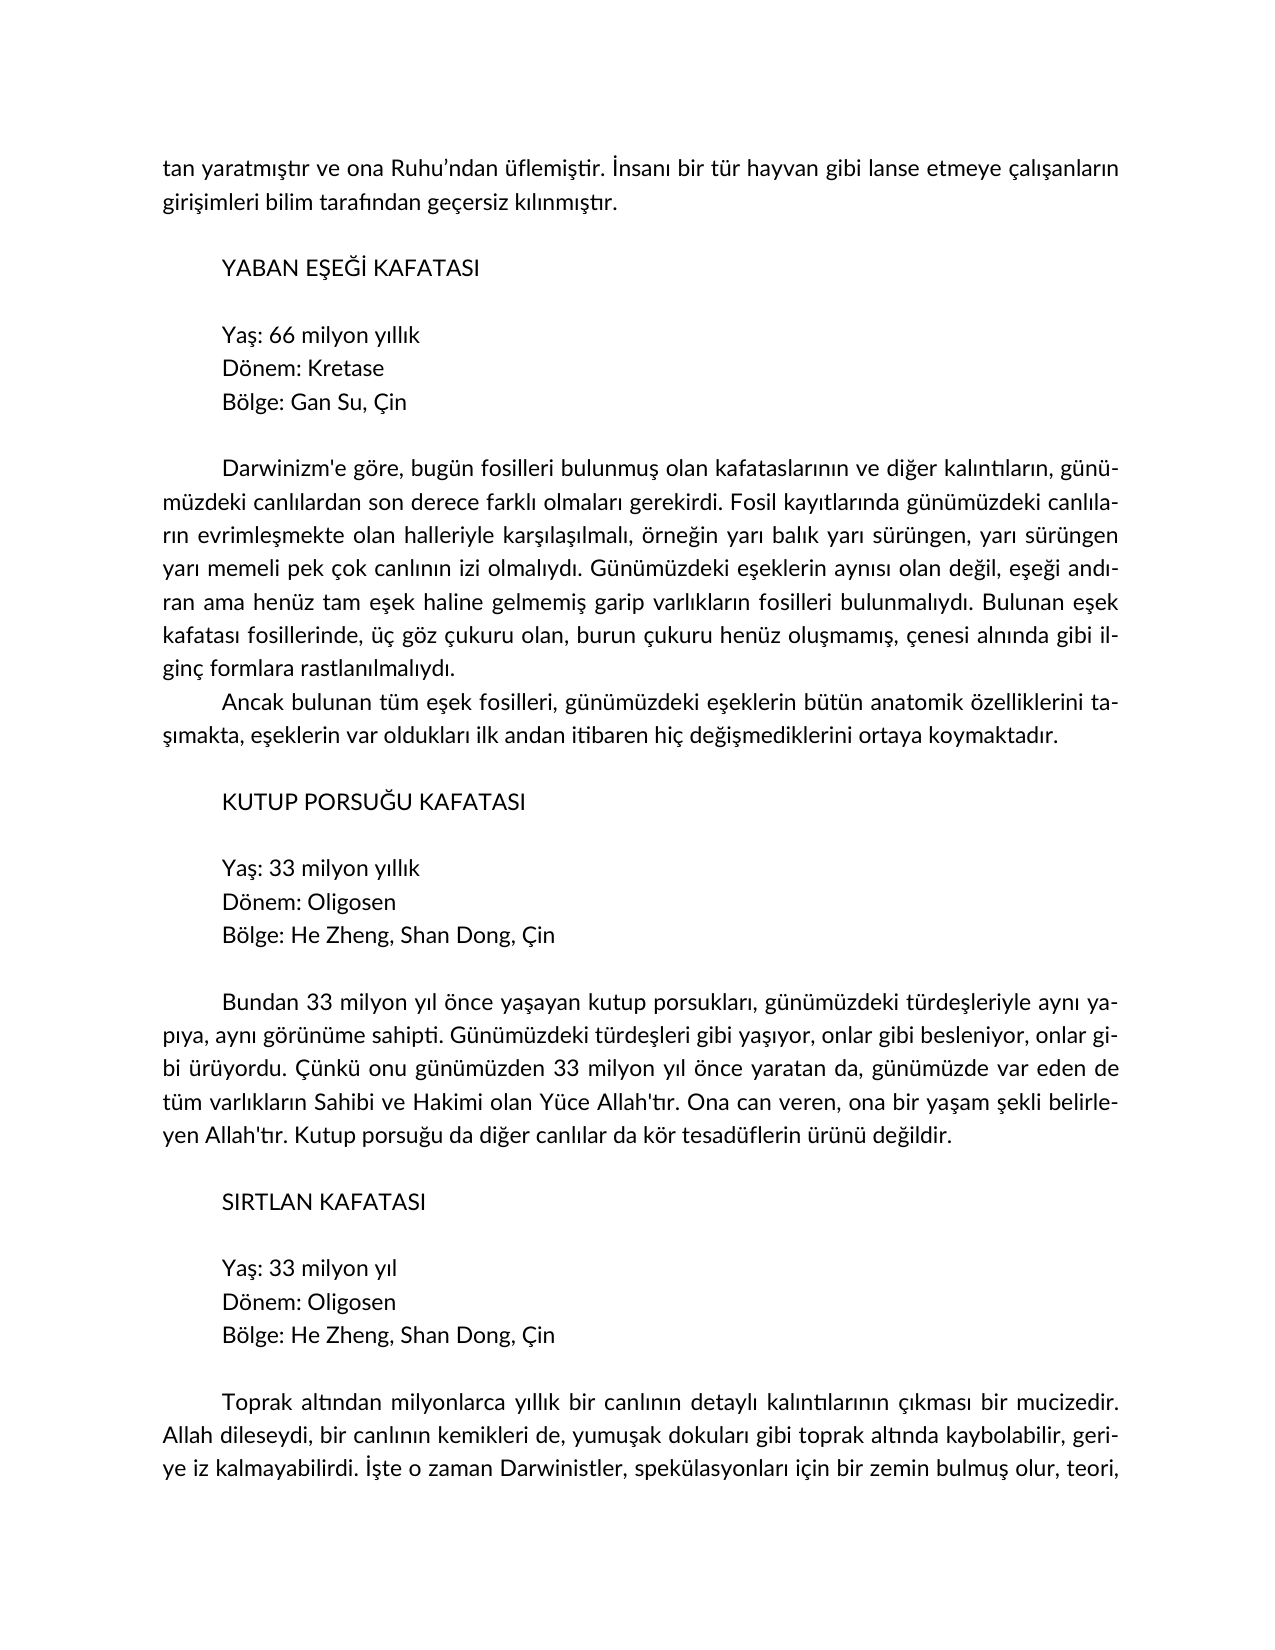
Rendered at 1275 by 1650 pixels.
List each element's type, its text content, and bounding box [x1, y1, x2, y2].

text Bun­dan 33 mil­yon yıl ön­ce ya­şa­yan ku­tup por­suk­la­rı, gü­nü­müz­de­ki tür­deş­le­riy­le ay­nı ya­pı­ya, ay­nı gö­rü­nü­me sa­hip­ti. Gü­nü­müz­de­ki tür­deş­le­ri gi­bi ya­şı­yor, on­lar gi­bi bes­le­ni­yor, on­lar gi­bi ürü­yor­du. Çün­kü onu gü­nü­müz­den 33 mil­yon yıl ön­ce ya­ra­tan da, gü­nü­müz­de var eden de tüm var­lık­la­rın Sa­hi­bi ve Ha­ki­mi olan Yü­ce Al­lah'tır. Ona can ve­ren, ona bir ya­şam şek­li be­lir­le­yen Al­lah'tır. Ku­tup por­su­ğu da di­ğer can­lı­lar da kör te­sa­düf­le­rin ürü­nü de­ğil­dir. [162, 983, 1119, 1150]
text SIRT­LAN KA­FA­TA­SI [162, 1183, 1119, 1217]
text tan ya­rat­mış­tır ve ona Ru­hu’ndan üf­le­miş­tir. İn­sa­nı bir tür hay­van gi­bi lan­se et­me­ye ça­lı­şan­la­rın gi­ri­şim­le­ri bi­lim ta­ra­fın­dan ge­çer­siz kı­lın­mış­tır. [162, 150, 1119, 217]
text YA­BAN EŞE­Ğİ KA­FA­TA­SI [162, 250, 1119, 283]
text Böl­ge: Gan Su, Çin [162, 383, 1119, 417]
text Yaş: 33 mil­yon yıl [162, 1250, 1119, 1283]
text Böl­ge: He Zheng, Shan Dong, Çin [162, 917, 1119, 950]
text Dar­wi­nizm'e gö­re, bu­gün fo­sil­le­ri bu­lun­muş olan ka­fa­tas­la­rı­nın ve di­ğer ka­lın­tı­la­rın, gü­nü­müz­de­ki can­lı­lar­dan son de­re­ce fark­lı ol­ma­la­rı ge­re­kir­di. Fo­sil ka­yıt­la­rın­da gü­nü­müz­de­ki can­lı­la­rın ev­rim­leş­mek­te olan hal­le­riy­le kar­şı­la­şıl­ma­lı, ör­ne­ğin ya­rı ba­lık ya­rı sü­rün­gen, ya­rı sü­rün­gen ya­rı me­me­li pek çok can­lı­nın izi ol­ma­lıy­dı. Gü­nü­müz­de­ki eşek­le­rin ay­nı­sı olan de­ğil, eşe­ği an­dı­ran ama he­nüz tam eşek ha­li­ne gel­me­miş ga­rip var­lık­la­rın fo­sil­le­ri bu­lun­ma­lıy­dı. Bu­lu­nan eşek ka­fa­ta­sı fo­sil­le­rin­de, üç göz çu­ku­ru olan, bu­run çu­ku­ru he­nüz oluş­ma­mış, çe­ne­si al­nın­da gi­bi il­ginç form­la­ra rast­la­nıl­ma­lıy­dı. [162, 450, 1119, 683]
text Top­rak al­tın­dan mil­yon­lar­ca yıl­lık bir can­lı­nın de­tay­lı ka­lın­tı­la­rı­nın çık­ma­sı bir mu­ci­ze­dir. Al­lah di­le­sey­di, bir can­lı­nın ke­mik­le­ri de, yu­mu­şak do­ku­la­rı gi­bi top­rak al­tın­da kay­bo­la­bi­lir, ge­ri­ye iz kal­ma­ya­bi­lir­di. İş­te o za­man Dar­wi­nist­ler, spe­kü­las­yon­la­rı için bir ze­min bul­muş olur, teo­ri, [162, 1383, 1119, 1483]
text KU­TUP POR­SU­ĞU KA­FA­TA­SI [162, 783, 1119, 817]
text Böl­ge: He Zheng, Shan Dong, Çin [162, 1317, 1119, 1350]
text Dö­nem: Oli­go­sen [162, 883, 1119, 917]
text Dö­nem: Kre­ta­se [162, 350, 1119, 383]
text An­cak bu­lu­nan tüm eşek fo­sil­le­ri, gü­nü­müz­de­ki eşek­le­rin bü­tün ana­to­mik özel­lik­le­ri­ni ta­şı­mak­ta, eşek­le­rin var ol­duk­la­rı ilk an­dan iti­ba­ren hiç de­ğiş­me­dik­le­ri­ni or­ta­ya koy­mak­ta­dır. [162, 683, 1119, 750]
text Yaş: 66 mil­yon yıl­lık [162, 317, 1119, 350]
text Yaş: 33 mil­yon yıl­lık [162, 850, 1119, 883]
text Dö­nem: Oli­go­sen [162, 1283, 1119, 1317]
